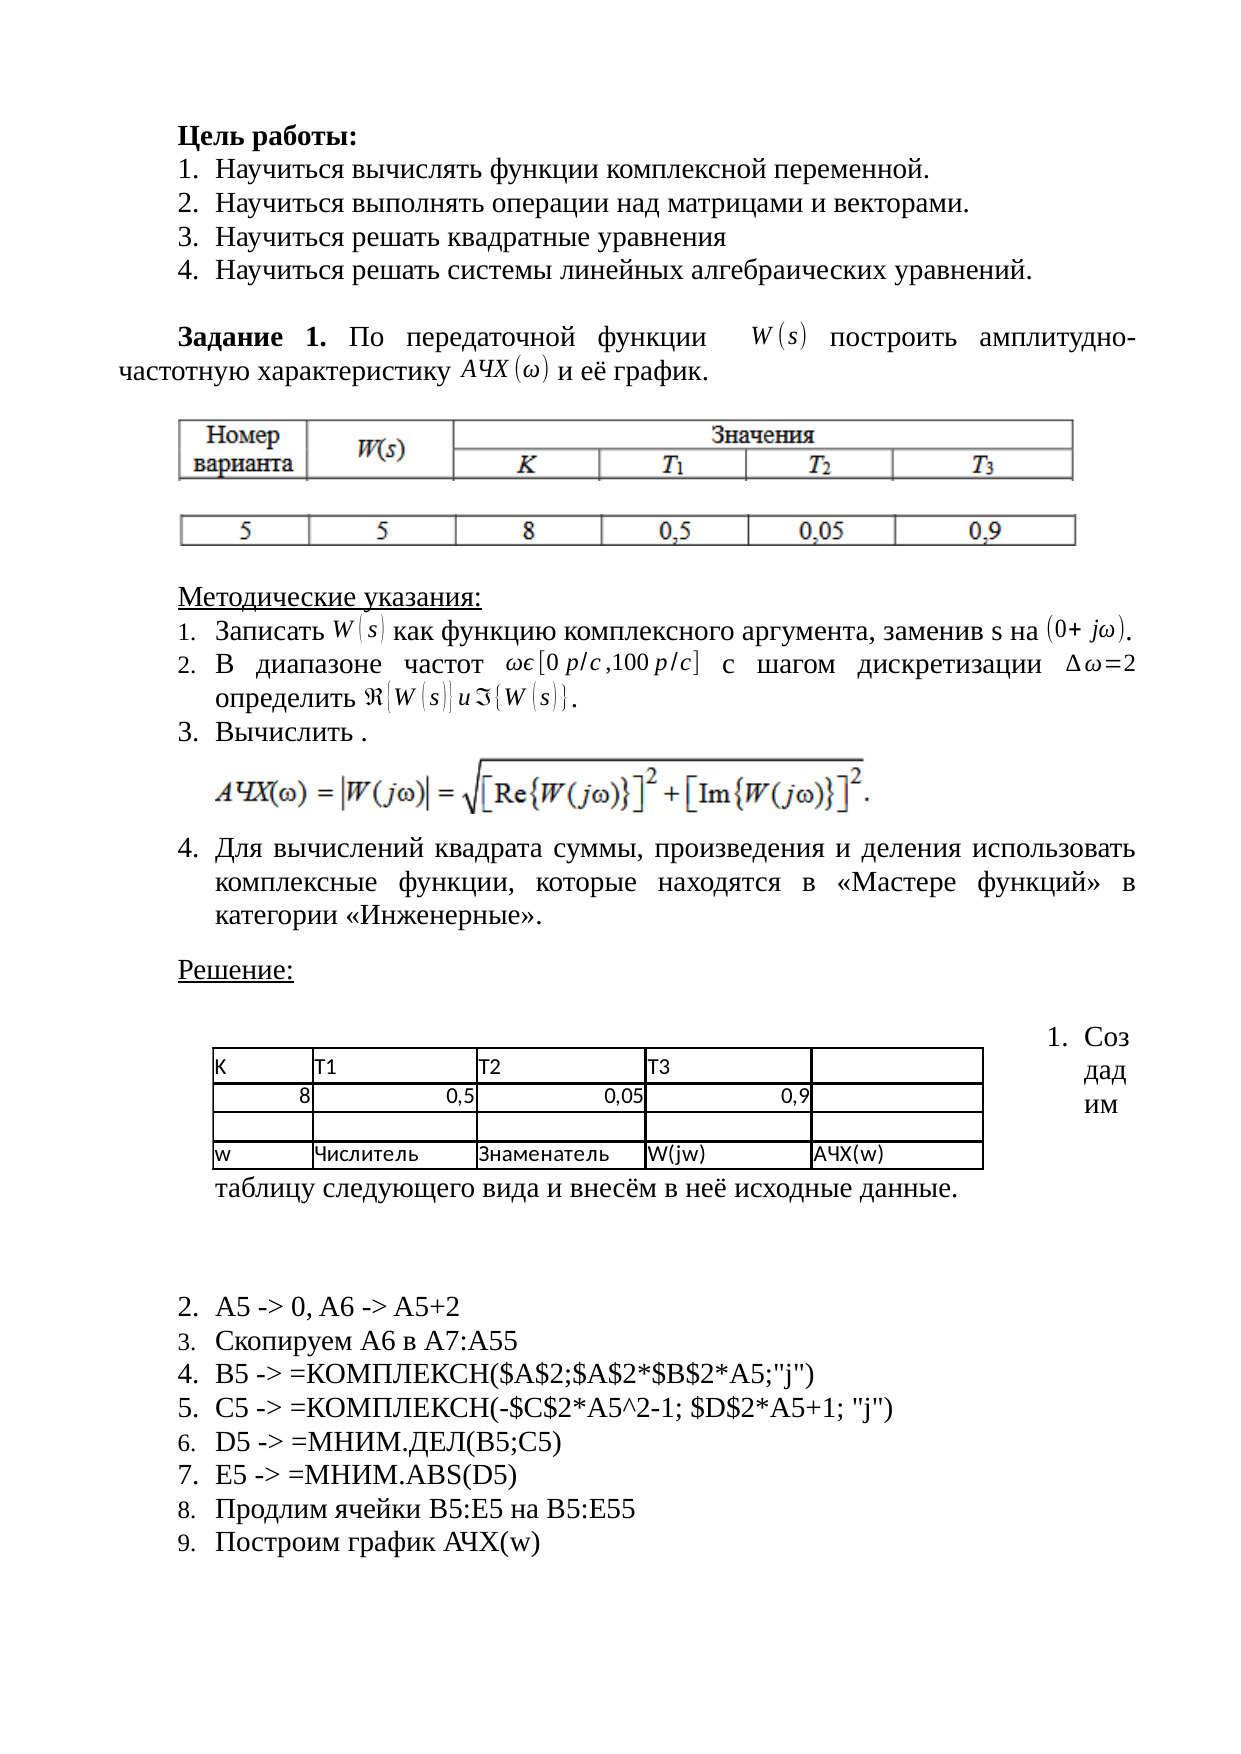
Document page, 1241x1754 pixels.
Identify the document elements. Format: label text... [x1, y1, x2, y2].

list Построим график АЧХ(w) [177, 1524, 1136, 1558]
text Решение: [118, 952, 1136, 985]
picture [178, 415, 1077, 481]
text Задание 1. По передаточной функции построить амплитудно-частотную характеристику и её график. [118, 319, 1136, 386]
list В диапазоне частот с шагом дискретизации определить . [177, 646, 1136, 714]
list Вычислить . [177, 714, 1136, 747]
list Записать как функцию комплексного аргумента, заменив s на . [177, 613, 1136, 646]
list A5 -> 0, A6 -> A5+2 [177, 1289, 1136, 1323]
text Методические указания: [118, 579, 1136, 613]
text Цель работы: [118, 118, 1136, 152]
picture [215, 756, 906, 814]
list E5 -> =МНИМ.ABS(D5) [177, 1457, 1136, 1491]
list Научиться решать квадратные уравнения [177, 219, 1136, 252]
list Продлим ячейки B5:E5 на B5:E55 [177, 1491, 1136, 1524]
list B5 -> =КОМПЛЕКСН($A$2;$A$2*$B$2*A5;"j") [177, 1357, 1136, 1390]
list C5 -> =КОМПЛЕКСН(-$C$2*A5^2-1; $D$2*A5+1; "j") [177, 1390, 1136, 1424]
list Научиться вычислять функции комплексной переменной. [177, 152, 1136, 185]
picture [177, 514, 1078, 546]
list Для вычислений квадрата суммы, произведения и деления использовать комплексные функции, которые находятся в «Мастере функций» в категории «Инженерные». [177, 830, 1136, 931]
list Создадим таблицу следующего вида и внесём в неё исходные данные. [177, 1019, 1136, 1203]
list Скопируем A6 в A7:A55 [177, 1323, 1136, 1357]
list Научиться выполнять операции над матрицами и векторами. [177, 185, 1136, 219]
list Научиться решать системы линейных алгебраических уравнений. [177, 252, 1136, 286]
list D5 -> =МНИМ.ДЕЛ(B5;C5) [177, 1424, 1136, 1457]
